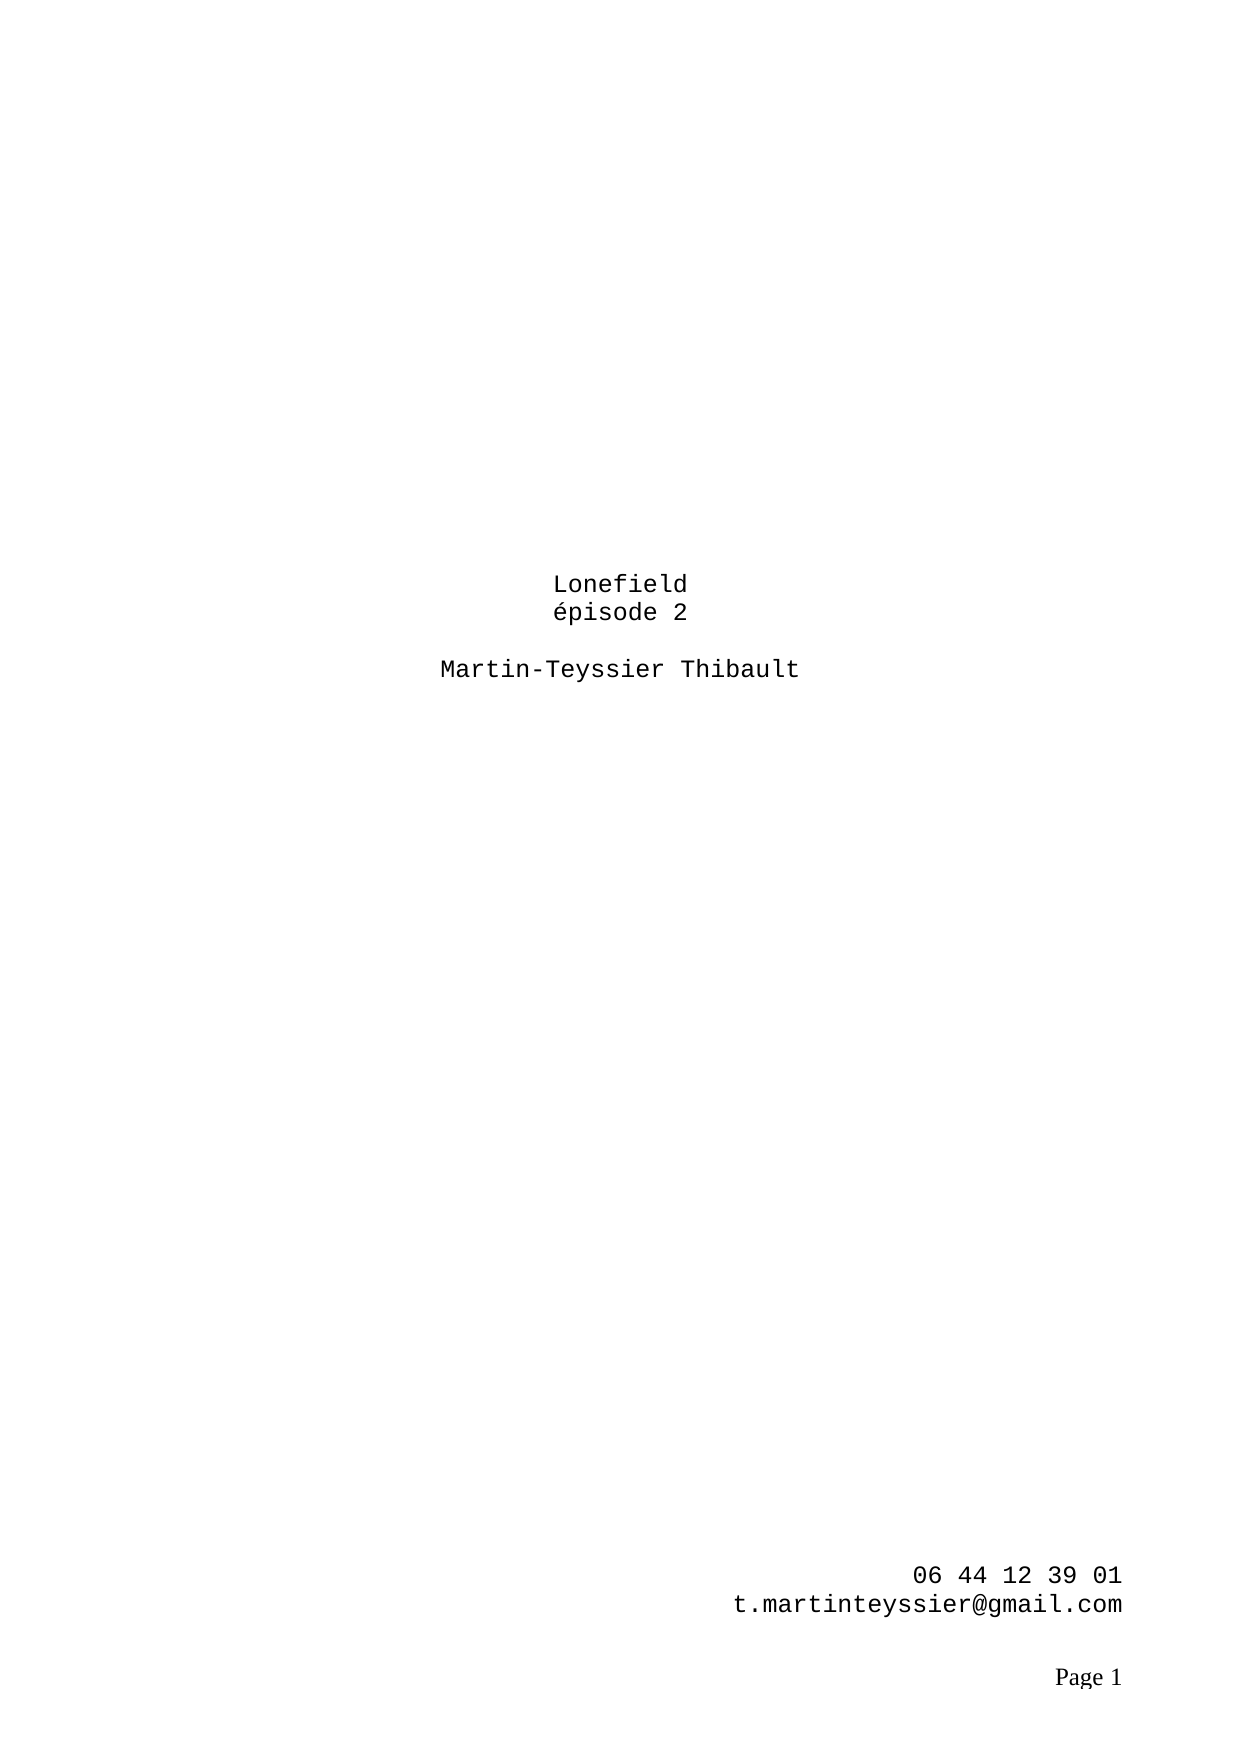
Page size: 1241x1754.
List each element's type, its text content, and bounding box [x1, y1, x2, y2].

text t.martinteyssier@gmail.com [118, 1591, 1122, 1620]
text épisode 2 [118, 600, 1122, 628]
text Lonefield [118, 571, 1122, 600]
text Martin-Teyssier Thibault [118, 656, 1122, 685]
text 06 44 12 39 01 [118, 1563, 1122, 1591]
